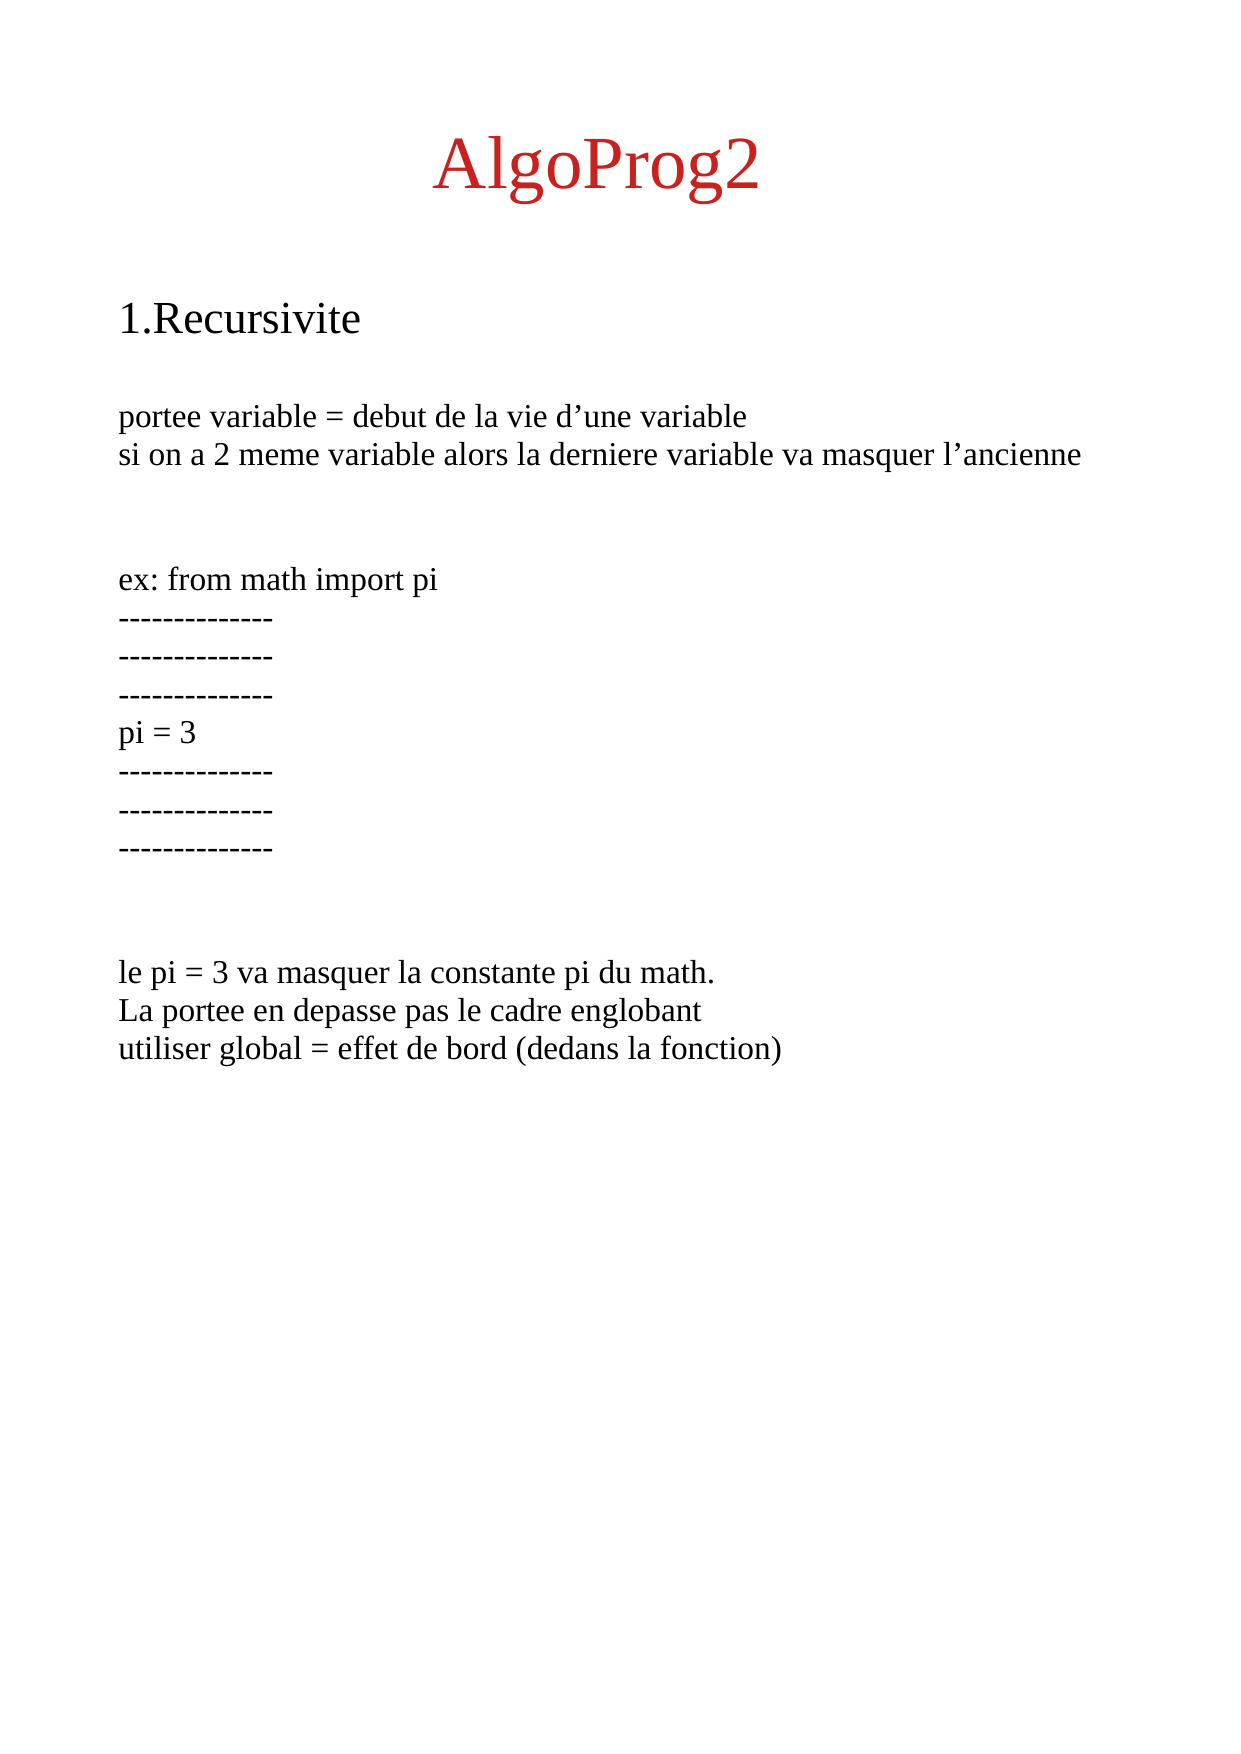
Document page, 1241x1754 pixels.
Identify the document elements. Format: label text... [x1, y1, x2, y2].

text AlgoProg2 [118, 118, 1122, 204]
text 1.Recursivite [118, 291, 1122, 343]
text -------------- [118, 636, 1122, 674]
text utiliser global = effet de bord (dedans la fonction) [118, 1028, 1122, 1067]
text ex: from math import pi [118, 559, 1122, 597]
text si on a 2 meme variable alors la derniere variable va masquer l’ancienne [118, 434, 1122, 473]
text le pi = 3 va masquer la constante pi du math. [118, 952, 1122, 990]
text -------------- [118, 674, 1122, 712]
text -------------- [118, 789, 1122, 827]
text pi = 3 [118, 712, 1122, 751]
text La portee en depasse pas le cadre englobant [118, 990, 1122, 1028]
text -------------- [118, 597, 1122, 636]
text -------------- [118, 827, 1122, 866]
text -------------- [118, 751, 1122, 789]
text portee variable = debut de la vie d’une variable [118, 396, 1122, 434]
